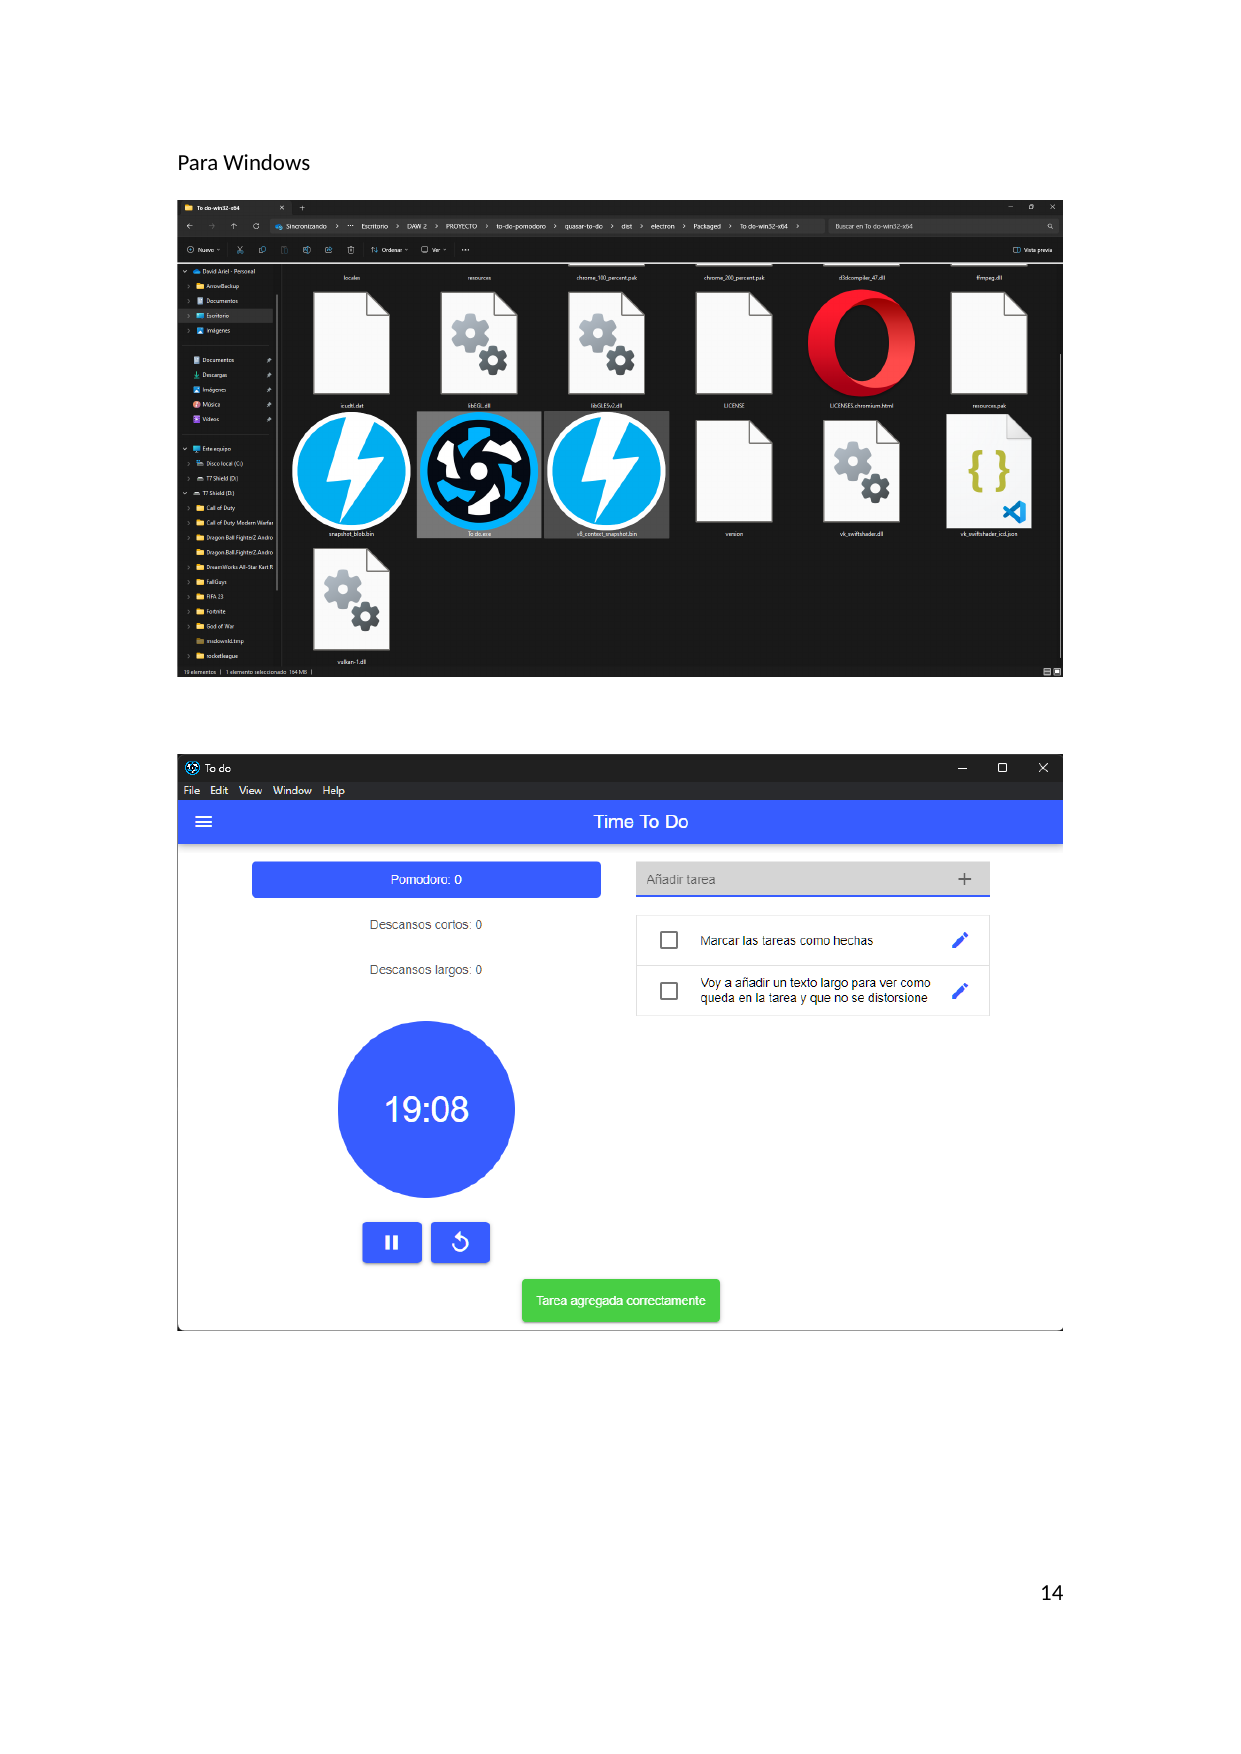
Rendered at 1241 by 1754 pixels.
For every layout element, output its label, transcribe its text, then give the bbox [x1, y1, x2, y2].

picture [177, 754, 1063, 1331]
text Para Windows [177, 148, 1063, 176]
picture [177, 200, 1063, 677]
